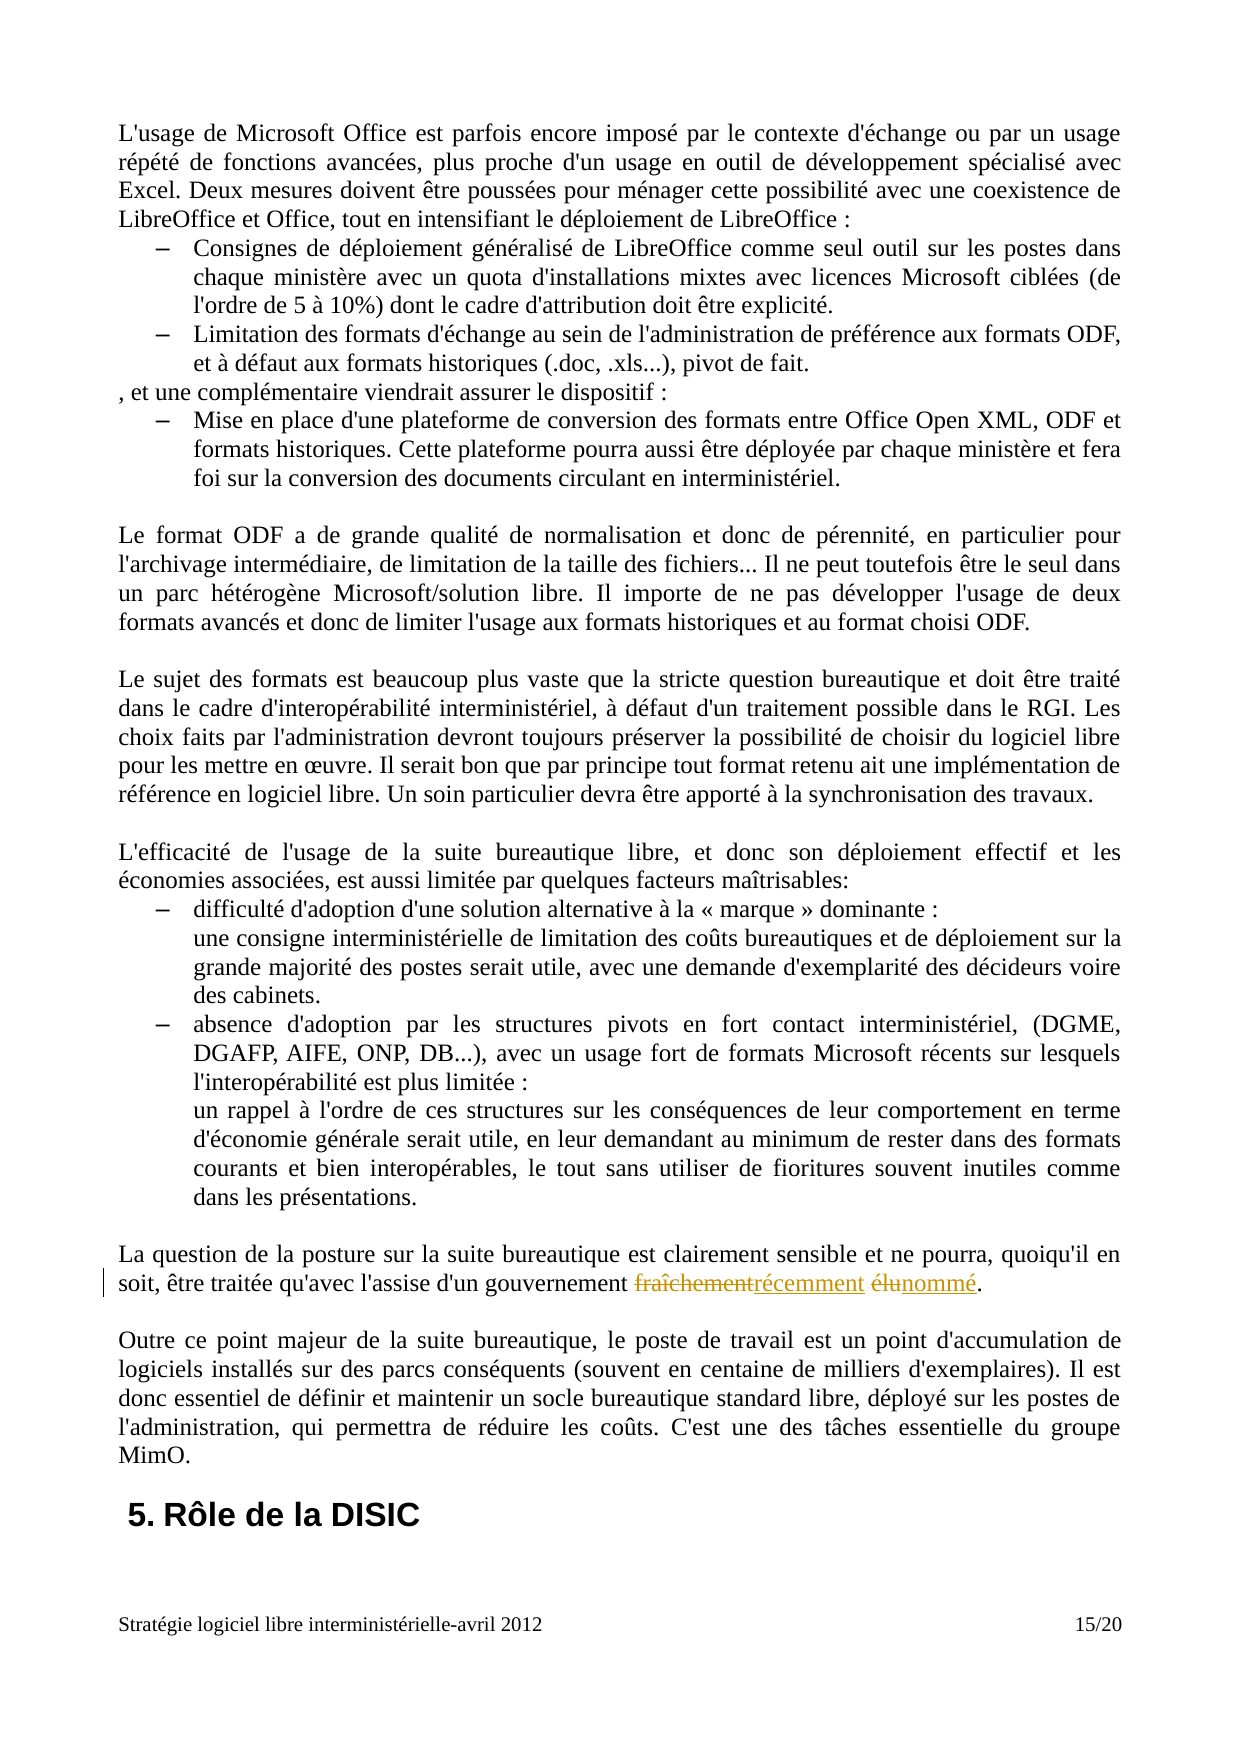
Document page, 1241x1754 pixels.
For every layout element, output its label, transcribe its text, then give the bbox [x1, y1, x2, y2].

list Limitation des formats d'échange au sein de l'administration de préférence aux formats ODF, et à défaut aux formats historiques (.doc, .xls...), pivot de fait. [156, 319, 1122, 377]
text L'efficacité de l'usage de la suite bureautique libre, et donc son déploiement effectif et les économies associées, est aussi limitée par quelques facteurs maîtrisables: [118, 837, 1122, 894]
text L'usage de Microsoft Office est parfois encore imposé par le contexte d'échange ou par un usage répété de fonctions avancées, plus proche d'un usage en outil de développement spécialisé avec Excel. Deux mesures doivent être poussées pour ménager cette possibilité avec une coexistence de LibreOffice et Office, tout en intensifiant le déploiement de LibreOffice : [118, 118, 1122, 233]
text La question de la posture sur la suite bureautique est clairement sensible et ne pourra, quoiqu'il en soit, être traitée qu'avec l'assise d'un gouvernement récemment nommé. [118, 1239, 1122, 1297]
text , et une complémentaire viendrait assurer le dispositif : [118, 377, 1122, 406]
text Le sujet des formats est beaucoup plus vaste que la stricte question bureautique et doit être traité dans le cadre d'interopérabilité interministériel, à défaut d'un traitement possible dans le RGI. Les choix faits par l'administration devront toujours préserver la possibilité de choisir du logiciel libre pour les mettre en œuvre. Il serait bon que par principe tout format retenu ait une implémentation de référence en logiciel libre. Un soin particulier devra être apporté à la synchronisation des travaux. [118, 664, 1122, 808]
list un rappel à l'ordre de ces structures sur les conséquences de leur comportement en terme d'économie générale serait utile, en leur demandant au minimum de rester dans des formats courants et bien interopérables, le tout sans utiliser de fioritures souvent inutiles comme dans les présentations. [156, 1096, 1122, 1211]
text Outre ce point majeur de la suite bureautique, le poste de travail est un point d'accumulation de logiciels installés sur des parcs conséquents (souvent en centaine de milliers d'exemplaires). Il est donc essentiel de définir et maintenir un socle bureautique standard libre, déployé sur les postes de l'administration, qui permettra de réduire les coûts. C'est une des tâches essentielle du groupe MimO. [118, 1326, 1122, 1469]
list Mise en place d'une plateforme de conversion des formats entre Office Open XML, ODF et formats historiques. Cette plateforme pourra aussi être déployée par chaque ministère et fera foi sur la conversion des documents circulant en interministériel. [156, 406, 1122, 492]
text Le format ODF a de grande qualité de normalisation et donc de pérennité, en particulier pour l'archivage intermédiaire, de limitation de la taille des fichiers... Il ne peut toutefois être le seul dans un parc hétérogène Microsoft/solution libre. Il importe de ne pas développer l'usage de deux formats avancés et donc de limiter l'usage aux formats historiques et au format choisi ODF. [118, 521, 1122, 636]
subtitle Rôle de la DISIC [118, 1494, 1122, 1533]
list difficulté d'adoption d'une solution alternative à la « marque » dominante : [156, 894, 1122, 923]
list Consignes de déploiement généralisé de LibreOffice comme seul outil sur les postes dans chaque ministère avec un quota d'installations mixtes avec licences Microsoft ciblées (de l'ordre de 5 à 10%) dont le cadre d'attribution doit être explicité. [156, 233, 1122, 319]
list une consigne interministérielle de limitation des coûts bureautiques et de déploiement sur la grande majorité des postes serait utile, avec une demande d'exemplarité des décideurs voire des cabinets. [156, 923, 1122, 1009]
list absence d'adoption par les structures pivots en fort contact interministériel, (DGME, DGAFP, AIFE, ONP, DB...), avec un usage fort de formats Microsoft récents sur lesquels l'interopérabilité est plus limitée : [156, 1009, 1122, 1096]
